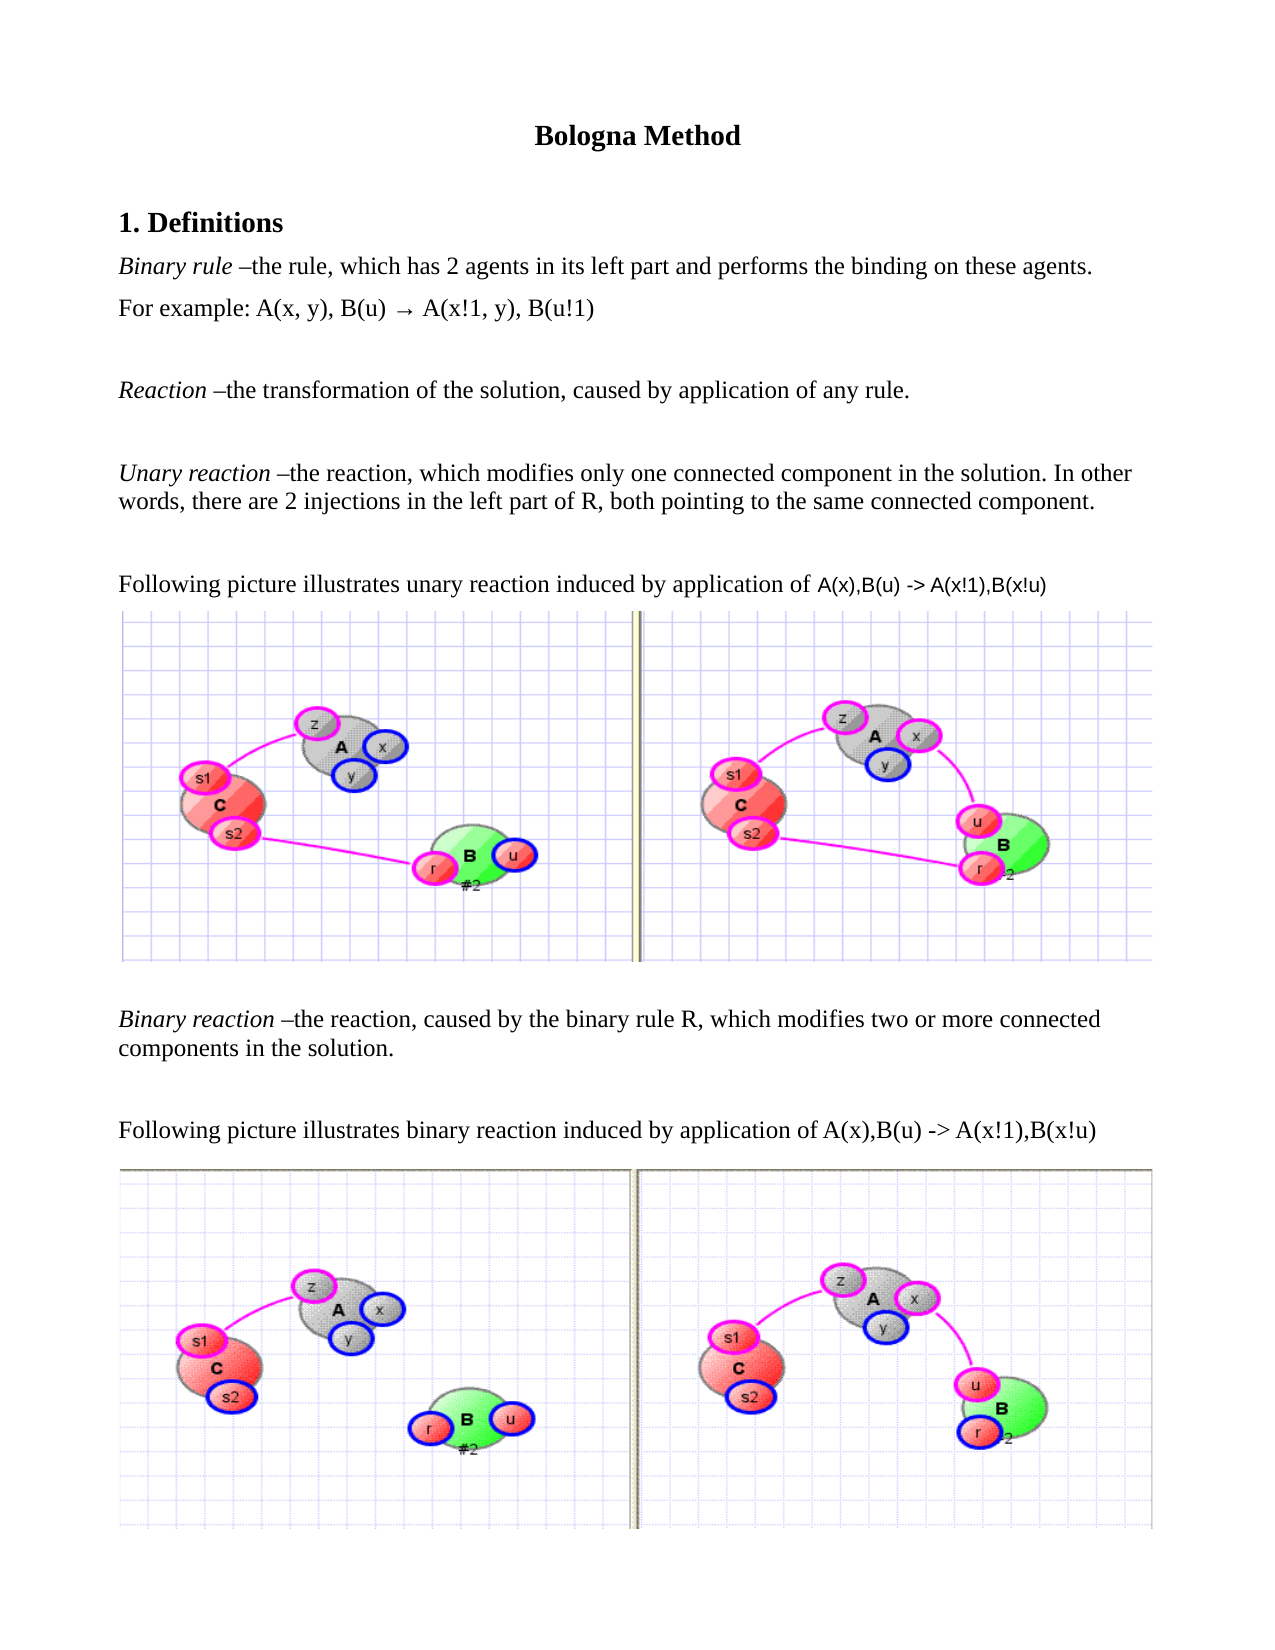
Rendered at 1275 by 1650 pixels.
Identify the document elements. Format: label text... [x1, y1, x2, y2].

text Bologna Method [118, 118, 1157, 152]
text Reaction –the transformation of the solution, caused by application of any rule. [118, 375, 1157, 404]
text Following picture illustrates binary reaction induced by application of A(x),B(u) -> A(x!1),B(x!u) [118, 1115, 1157, 1144]
text Binary rule –the rule, which has 2 agents in its left part and performs the binding on these agents. [118, 251, 1157, 280]
text Following picture illustrates unary reaction induced by application of A(x),B(u) -> A(x!1),B(x!u) [118, 569, 1157, 598]
text For example: A(x, y), B(u) → A(x!1, y), B(u!1) [118, 293, 1157, 321]
text Unary reaction –the reaction, which modifies only one connected component in the solution. In other words, there are 2 injections in the left part of R, both pointing to the same connected component. [118, 458, 1157, 515]
picture [122, 611, 1153, 962]
text 1. Definitions [118, 205, 1157, 239]
picture [119, 1169, 1153, 1529]
text Binary reaction –the reaction, caused by the binary rule R, which modifies two or more connected components in the solution. [118, 1004, 1157, 1062]
